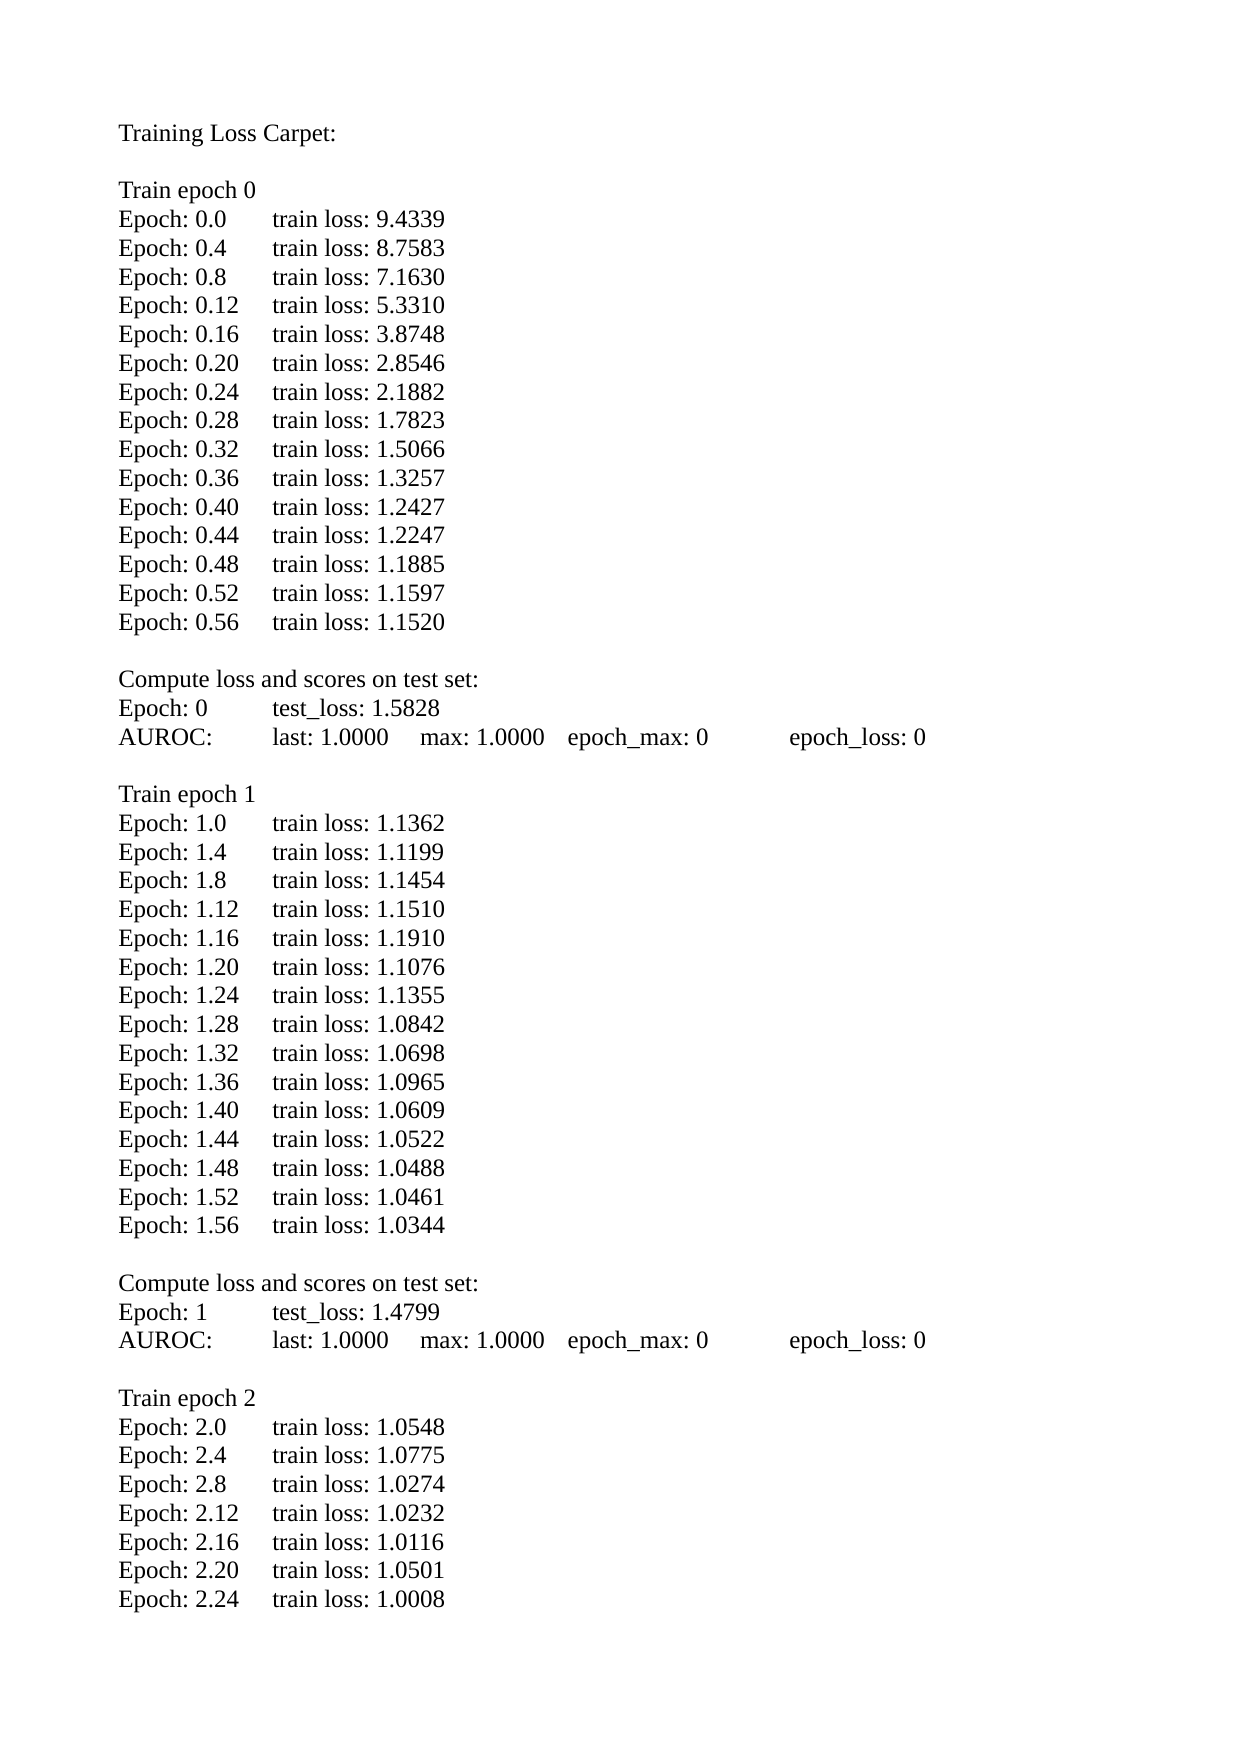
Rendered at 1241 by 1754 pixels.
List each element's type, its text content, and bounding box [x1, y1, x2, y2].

text Epoch: 0.40 train loss: 1.2427 [118, 492, 1122, 521]
text Epoch: 1.16 train loss: 1.1910 [118, 923, 1122, 952]
text Epoch: 0.36 train loss: 1.3257 [118, 463, 1122, 492]
text Epoch: 2.12 train loss: 1.0232 [118, 1498, 1122, 1527]
text Epoch: 1.52 train loss: 1.0461 [118, 1182, 1122, 1211]
text Epoch: 1 test_loss: 1.4799 [118, 1297, 1122, 1326]
text Epoch: 2.4 train loss: 1.0775 [118, 1441, 1122, 1469]
text Epoch: 2.24 train loss: 1.0008 [118, 1584, 1122, 1613]
text Epoch: 2.8 train loss: 1.0274 [118, 1469, 1122, 1498]
text Epoch: 2.0 train loss: 1.0548 [118, 1412, 1122, 1441]
text Epoch: 1.20 train loss: 1.1076 [118, 952, 1122, 981]
text Epoch: 1.24 train loss: 1.1355 [118, 981, 1122, 1009]
text Epoch: 0.12 train loss: 5.3310 [118, 291, 1122, 319]
text Epoch: 1.44 train loss: 1.0522 [118, 1124, 1122, 1153]
text Epoch: 1.28 train loss: 1.0842 [118, 1009, 1122, 1038]
text Train epoch 2 [118, 1383, 1122, 1412]
text Epoch: 1.0 train loss: 1.1362 [118, 808, 1122, 837]
text Epoch: 1.40 train loss: 1.0609 [118, 1096, 1122, 1124]
text Epoch: 0.56 train loss: 1.1520 [118, 607, 1122, 636]
text Train epoch 1 [118, 779, 1122, 808]
text Epoch: 1.4 train loss: 1.1199 [118, 837, 1122, 866]
text Epoch: 1.56 train loss: 1.0344 [118, 1211, 1122, 1239]
text Epoch: 0.32 train loss: 1.5066 [118, 434, 1122, 463]
text Epoch: 0.52 train loss: 1.1597 [118, 578, 1122, 607]
text Epoch: 0.0 train loss: 9.4339 [118, 204, 1122, 233]
text Compute loss and scores on test set: [118, 664, 1122, 693]
text Epoch: 0.4 train loss: 8.7583 [118, 233, 1122, 262]
text Epoch: 2.16 train loss: 1.0116 [118, 1527, 1122, 1556]
text AUROC: last: 1.0000 max: 1.0000 epoch_max: 0 epoch_loss: 0 [118, 1326, 1122, 1354]
text Epoch: 1.36 train loss: 1.0965 [118, 1067, 1122, 1096]
text Compute loss and scores on test set: [118, 1268, 1122, 1297]
text Epoch: 0.44 train loss: 1.2247 [118, 521, 1122, 549]
text Epoch: 0.24 train loss: 2.1882 [118, 377, 1122, 406]
text Epoch: 0 test_loss: 1.5828 [118, 693, 1122, 722]
text Train epoch 0 [118, 176, 1122, 204]
text Epoch: 0.28 train loss: 1.7823 [118, 406, 1122, 434]
text Epoch: 0.8 train loss: 7.1630 [118, 262, 1122, 291]
text Epoch: 0.48 train loss: 1.1885 [118, 549, 1122, 578]
text Training Loss Carpet: [118, 118, 1122, 147]
text Epoch: 1.12 train loss: 1.1510 [118, 894, 1122, 923]
text Epoch: 1.32 train loss: 1.0698 [118, 1038, 1122, 1067]
text Epoch: 1.8 train loss: 1.1454 [118, 866, 1122, 894]
text AUROC: last: 1.0000 max: 1.0000 epoch_max: 0 epoch_loss: 0 [118, 722, 1122, 751]
text Epoch: 2.20 train loss: 1.0501 [118, 1556, 1122, 1584]
text Epoch: 0.16 train loss: 3.8748 [118, 319, 1122, 348]
text Epoch: 1.48 train loss: 1.0488 [118, 1153, 1122, 1182]
text Epoch: 0.20 train loss: 2.8546 [118, 348, 1122, 377]
